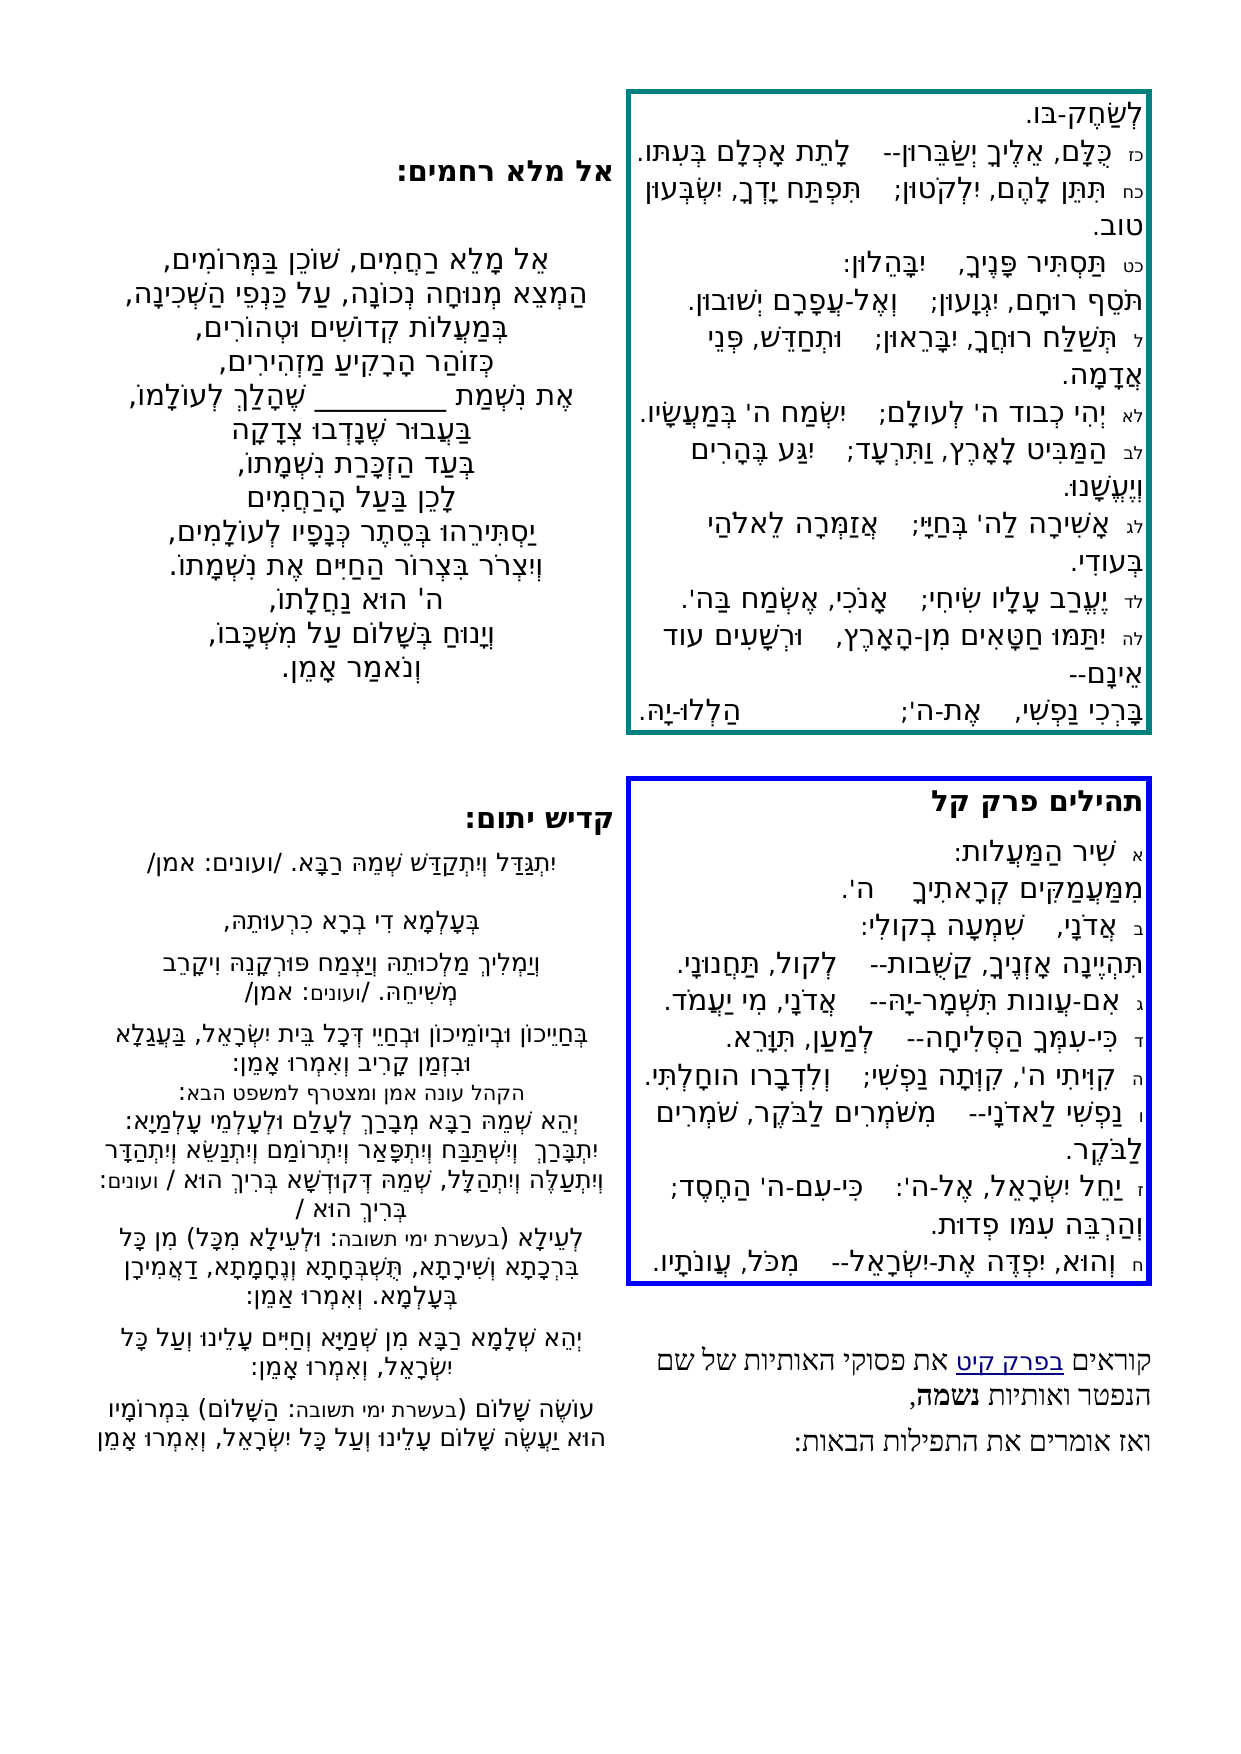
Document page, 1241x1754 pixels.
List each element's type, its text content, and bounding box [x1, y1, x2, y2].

subtitle תהילים פרק קל [631, 781, 1146, 818]
list הַמְצֵא מְנוּחָה נְכוֹנָה, עַל כַּנְפֵי הַשְּׁכִינָה, [88, 276, 614, 310]
text עוֹשֶׂה שָׁלוֹם (בעשרת ימי תשובה: הַשָּׁלוֹם) בִּמְרוֹמָיו הוּא יַעֲשֶׂה שָׁלוֹם עָלֵינוּ וְעַל כָּל יִשְׂרָאֵל, וְאִמְרוּ אָמֵן [88, 1394, 614, 1452]
text ואז אומרים את התפילות הבאות: [626, 1424, 1152, 1458]
text בְּעָלְמָא דִי בְרָא כִרְעוּתֵהּ, [88, 907, 614, 936]
text א שִׁיר הַמַּעֲלות: מִמַּעֲמַקִּים קְרָאתִיךָ ה'. ב אֲדֹנָי, שִׁמְעָה בְקולִי: תִּהְיֶינָה אָזְנֶיךָ, קַשֻּׁבות-- לְקול, תַּחֲנוּנָי. ג אִם-עֲונות תִּשְׁמָר-יָהּ-- אֲדֹנָי, מִי יַעֲמֹד. ד כִּי-עִמְּךָ הַסְּלִיחָה-- לְמַעַן, תִּוָּרֵא. ה קִוִּיתִי ה', קִוְּתָה נַפְשִׁי; וְלִדְבָרו הוחָלְתִּי. ו נַפְשִׁי לַאדֹנָי-- מִשֹּׁמְרִים לַבֹּקֶר, שֹׁמְרִים לַבֹּקֶר. ז יַחֵל יִשְׂרָאֵל, אֶל-ה': כִּי-עִם-ה' הַחֶסֶד; וְהַרְבֵּה עִמּו פְדוּת. ח וְהוּא, יִפְדֶּה אֶת-יִשְׂרָאֵל-- מִכֹּל, עֲונֹתָיו. [631, 826, 1146, 1281]
list כְּזוֹהַר הָרָקִיעַ מַזְהִירִים, [88, 344, 614, 378]
list יַסְתִּירֵהוּ בְּסֵתֶר כְּנָפָיו לְעוֹלָמִים, [88, 514, 614, 548]
text יִתְגַּדַּל וְיִתְקַדַּשׁ שְׁמֵהּ רַבָּא. /ועונים: אמן/ [88, 848, 614, 877]
subtitle קדיש יתום: [88, 801, 614, 835]
list אֵל מָלֵא רַחֲמִים, שׁוֹכֵן בַּמְּרוֹמִים, [88, 242, 614, 276]
list בְּעַד הַזְכָּרַת נִשְׁמָתוֹ, [88, 446, 614, 480]
text קוראים בפרק קיט את פסוקי האותיות של שם הנפטר ואותיות נשמה, [626, 1343, 1152, 1412]
list ה' הוּא נַחֲלָתוֹ, [88, 582, 614, 616]
text בְּחַיֵיכוֹן וּבְיוֹמֵיכוֹן וּבְחַיֵי דְּכָל בֵּית יִשְׂרָאֵל, בַּעֲגַלָא וּבִזְמַן קָרִיב וְאִמְרוּ אָמֵן: הקהל עונה אמן ומצטרף למשפט הבא: יְהֵא שְׁמֵהּ רַבָּא מְבָרַךְ לְעָלַם וּלְעָלְמֵי עָלְמַיָא: יִתְבָּרַךְ וְיִשְׁתַּבַּח וְיִתְפָּאַר וְיִתְרוֹמַם וְיִתְנַשֵּׂא וְיִתְהַדָּר וְיִתְעַלֶּה וְיִתְהַלָּל, שְׁמֵהּ דְּקוּדְשָׁא בְּרִיךְ הוּא / ועונים: בְּרִיךְ הוּא / לְעֵילָא (בעשרת ימי תשובה: וּלְעֵילָא מִכָּל) מִן כָּל בִּרְכָתָא וְשִׁירָתָא, תֻּשְׁבְּחָתָא וְנֶחָמָתָא, דַאֲמִירָן בְּעָלְמָא. וְאִמְרוּ אַמֵן: [88, 1019, 614, 1311]
list אֶת נִשְׁמַת _________ שֶׁהָלַךְ לְעוֹלָמוֹ, [88, 378, 614, 412]
text וְיַמְלִיךְ מַלְכוּתֵהּ וְיַצְמַח פּוּרְקָנֵהּ וִיקָרֵב מְשִׁיחֵהּ. /ועונים: אמן/ [88, 948, 614, 1007]
list וְיִצְרֹר בִּצְרוֹר הַחַיִּים אֶת נִשְׁמָתוֹ. [88, 548, 614, 582]
subtitle אל מלא רחמים: [88, 155, 614, 189]
list בַּעֲבוּר שֶׁנָדְבוּ צְדָקָה [88, 412, 614, 446]
list וְיָנוּחַ בְּשָׁלוֹם עַל מִשְׁכָּבוֹ, וְנֹאמַר אָמֵן. [88, 616, 614, 684]
list לָכֵן בַּעַל הָרַחֲמִים [88, 480, 614, 514]
list בְּמַעֲלוֹת קְדוֹשִׁים וּטְהוֹרִים, [88, 310, 614, 344]
text לְשַׂחֶק-בּו. כז כֻּלָּם, אֵלֶיךָ יְשַׂבֵּרוּן-- לָתֵת אָכְלָם בְּעִתּו. כח תִּתֵּן לָהֶם, יִלְקֹטוּן; תִּפְתַּח יָדְךָ, יִשְׂבְּעוּן טוב. כט תַּסְתִּיר פָּנֶיךָ, יִבָּהֵלוּן: תֹּסֵף רוּחָם, יִגְוָעוּן; וְאֶל-עֲפָרָם יְשׁוּבוּן. ל תְּשַׁלַּח רוּחֲךָ, יִבָּרֵאוּן; וּתְחַדֵּשׁ, פְּנֵי אֲדָמָה. לא יְהִי כְבוד ה' לְעולָם; יִשְׂמַח ה' בְּמַעֲשָׂיו. לב הַמַּבִּיט לָאָרֶץ, וַתִּרְעָד; יִגַּע בֶּהָרִים וְיֶעֱשָׁנוּ. לג אָשִׁירָה לַה' בְּחַיָּי; אֲזַמְּרָה לֵאלֹהַי בְּעודִי. לד יֶעֱרַב עָלָיו שִׂיחִי; אָנֹכִי, אֶשְׂמַח בַּה'. לה יִתַּמּוּ חַטָּאִים מִן-הָאָרֶץ, וּרְשָׁעִים עוד אֵינָם-- בָּרְכִי נַפְשִׁי, אֶת-ה'; הַלְלוּ-יָהּ. [631, 94, 1146, 730]
text יְהֵא שְׁלָמָא רַבָּא מִן שְׁמַיָּא וְחַיִּים עָלֵינוּ וְעַל כָּל יִשְׂרָאֵל, וְאִמְרוּ אָמֵן: [88, 1323, 614, 1382]
